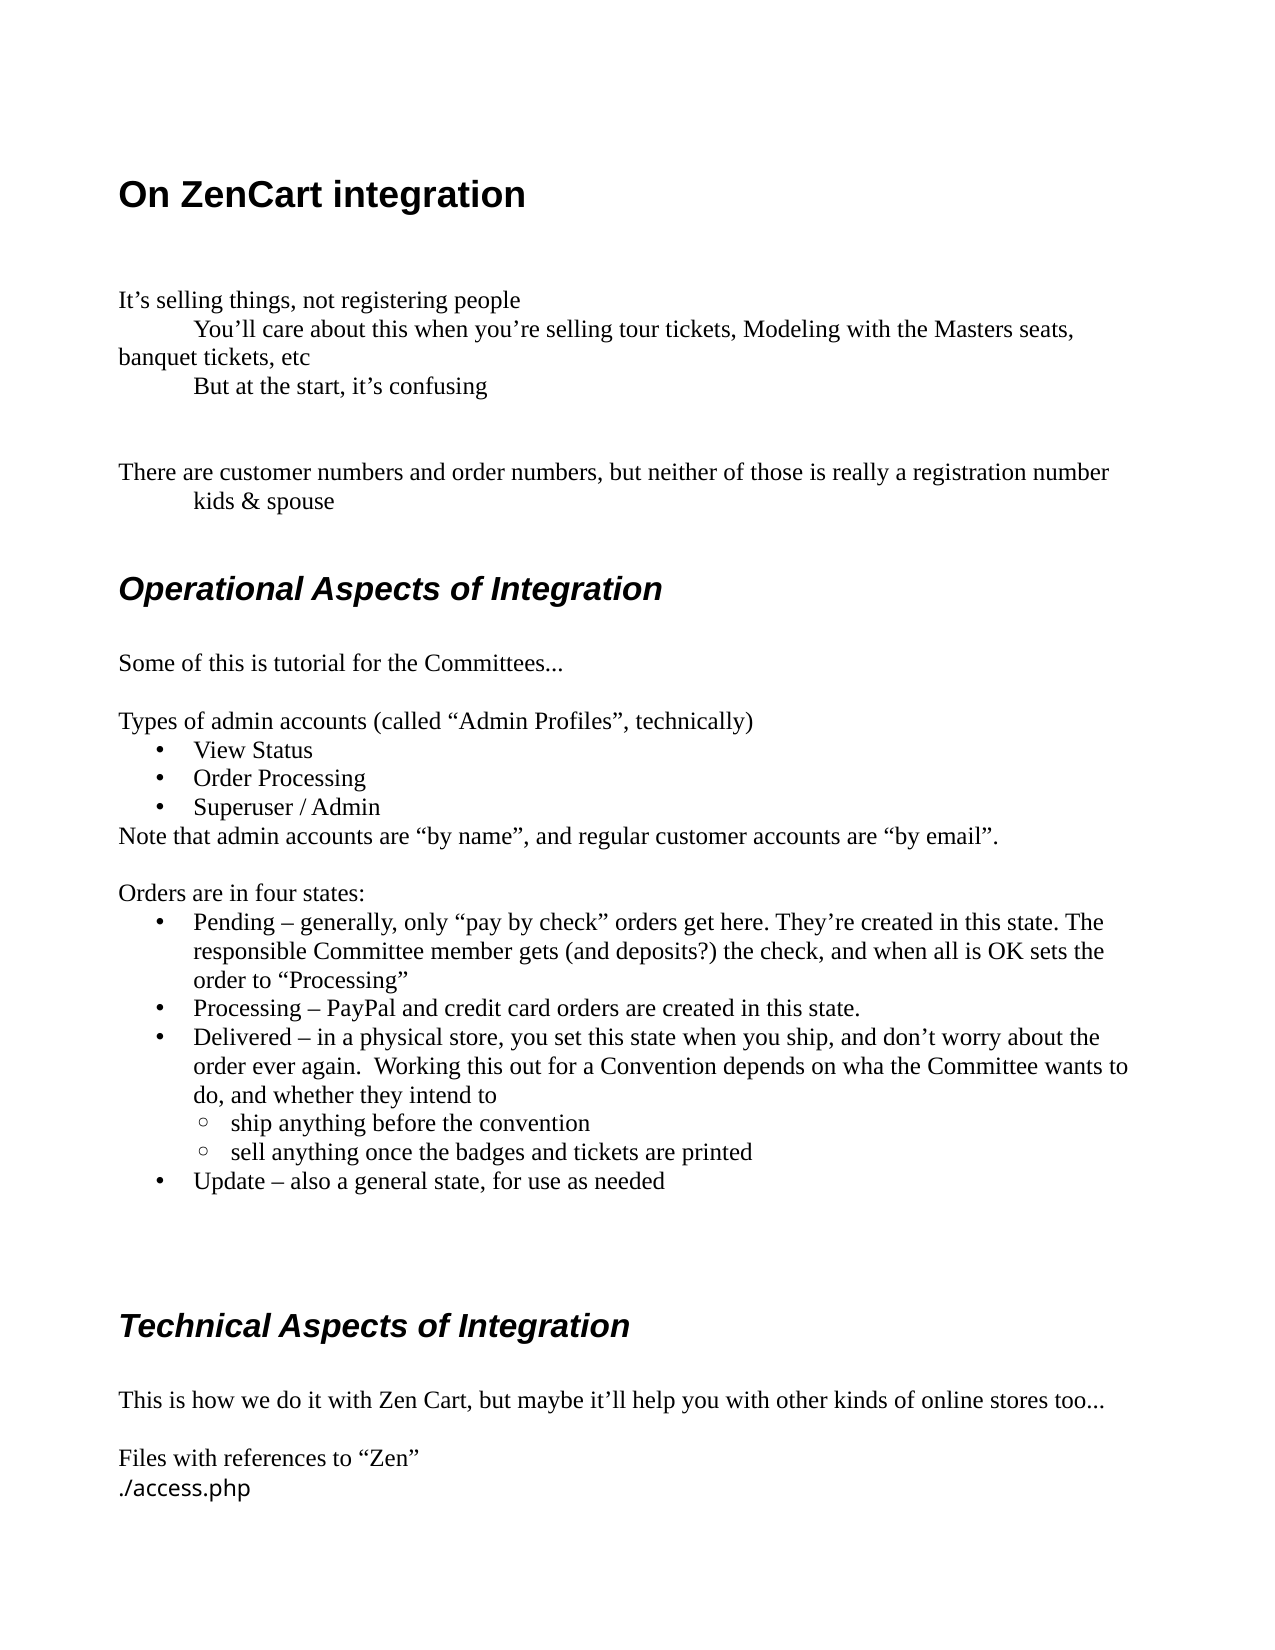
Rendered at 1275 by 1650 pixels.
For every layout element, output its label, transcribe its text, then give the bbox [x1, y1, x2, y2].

text ./access.php [118, 1472, 1157, 1503]
list Superuser / Admin [156, 792, 1157, 821]
text Note that admin accounts are “by name”, and regular customer accounts are “by email”. [118, 821, 1157, 850]
text Orders are in four states: [118, 878, 1157, 907]
list ship anything before the convention [193, 1108, 1157, 1137]
text Some of this is tutorial for the Committees... [118, 648, 1157, 677]
text You’ll care about this when you’re selling tour tickets, Modeling with the Masters seats, banquet tickets, etc [118, 314, 1157, 371]
list View Status [156, 735, 1157, 763]
text But at the start, it’s confusing [118, 371, 1157, 400]
list Pending – generally, only “pay by check” orders get here. They’re created in this state. The responsible Committee member gets (and deposits?) the check, and when all is OK sets the order to “Processing” [156, 907, 1157, 993]
list Delivered – in a physical store, you set this state when you ship, and don’t worry about the order ever again. Working this out for a Convention depends on wha the Committee wants to do, and whether they intend to [156, 1022, 1157, 1108]
list Order Processing [156, 763, 1157, 792]
text This is how we do it with Zen Cart, but maybe it’ll help you with other kinds of online stores too... [118, 1386, 1157, 1414]
text Files with references to “Zen” [118, 1443, 1157, 1472]
text kids & spouse [118, 486, 1157, 515]
subtitle On ZenCart integration [118, 172, 1157, 215]
text There are customer numbers and order numbers, but neither of those is really a registration number [118, 457, 1157, 486]
subtitle Operational Aspects of Integration [118, 569, 1157, 607]
text Types of admin accounts (called “Admin Profiles”, technically) [118, 706, 1157, 735]
list Update – also a general state, for use as needed [156, 1166, 1157, 1195]
subtitle Technical Aspects of Integration [118, 1306, 1157, 1344]
list Processing – PayPal and credit card orders are created in this state. [156, 993, 1157, 1022]
text It’s selling things, not registering people [118, 285, 1157, 314]
list sell anything once the badges and tickets are printed [193, 1137, 1157, 1166]
